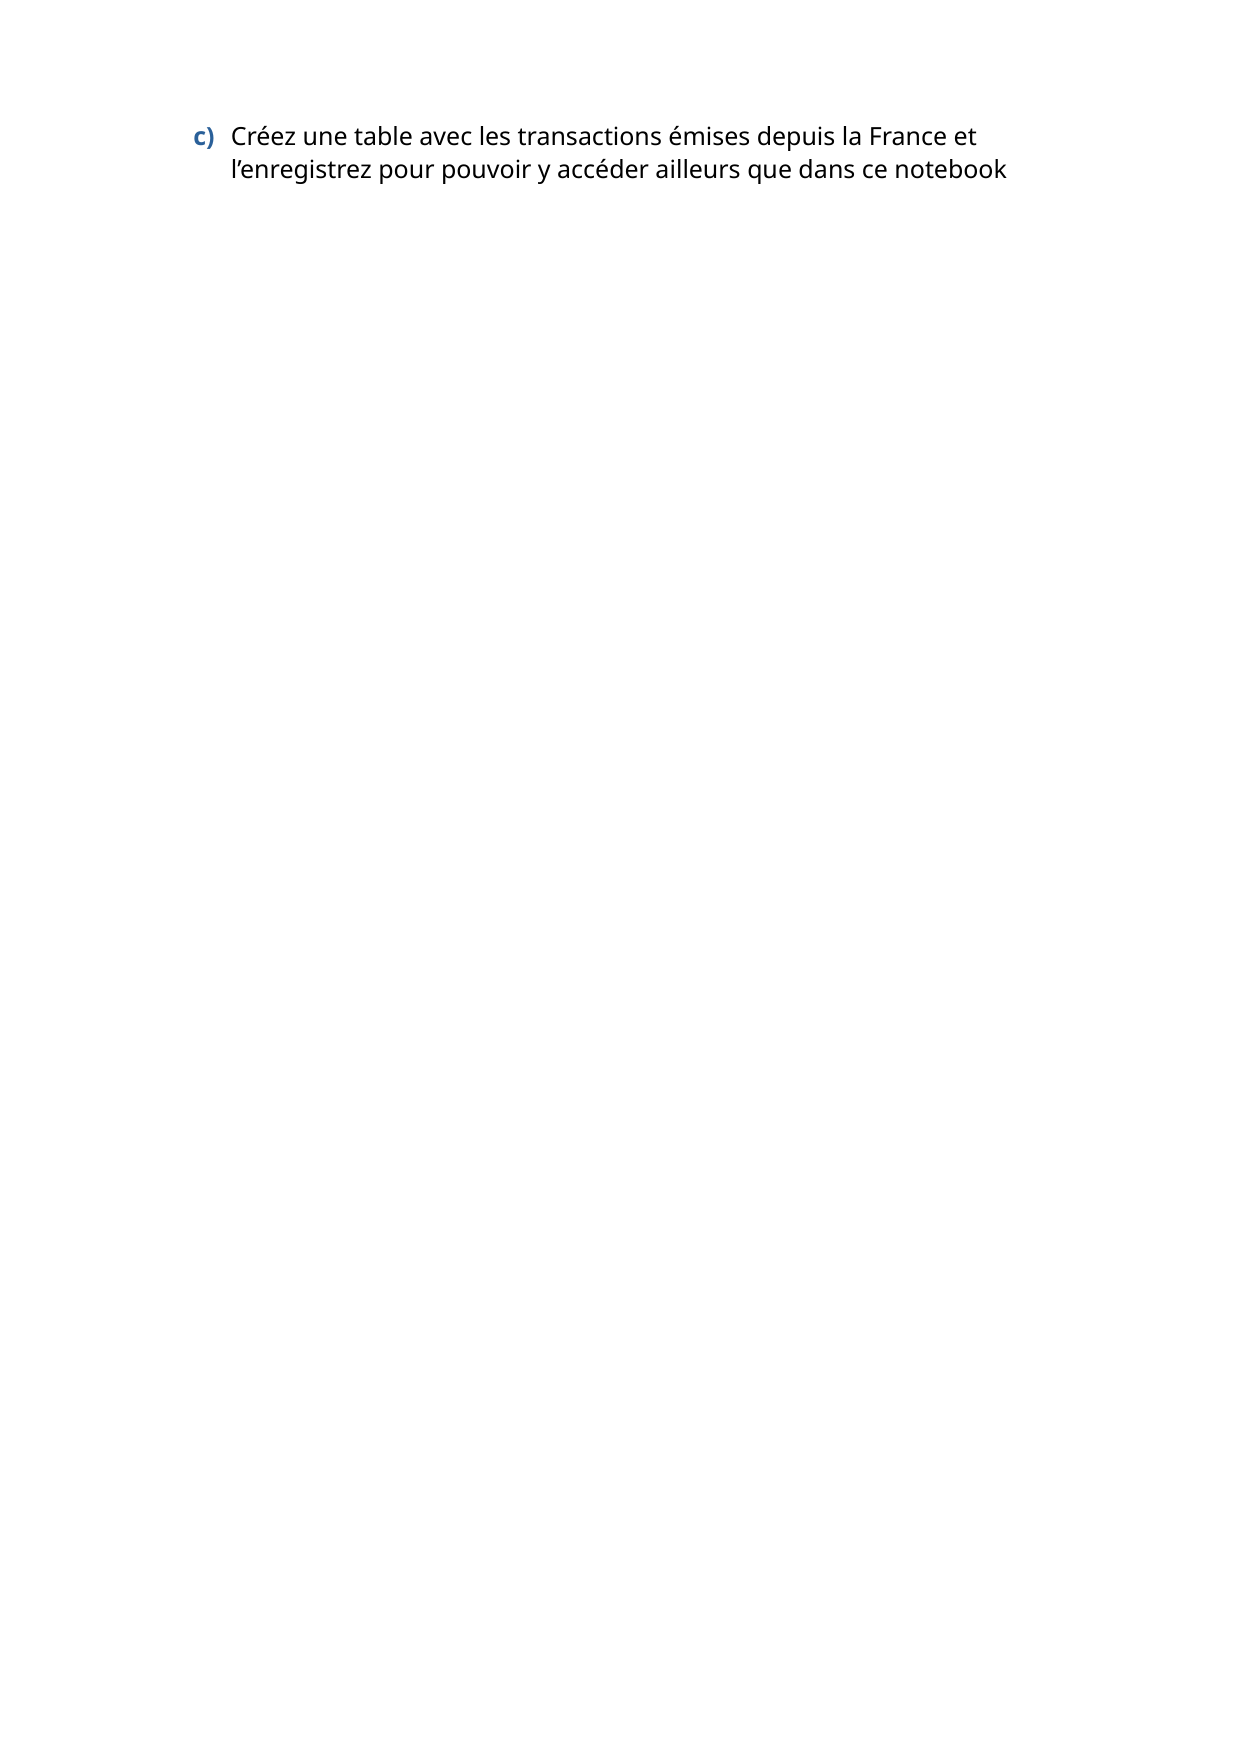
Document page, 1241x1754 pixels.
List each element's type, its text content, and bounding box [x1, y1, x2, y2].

list Créez une table avec les transactions émises depuis la France et l’enregistrez pour pouvoir y accéder ailleurs que dans ce notebook [193, 118, 1122, 186]
